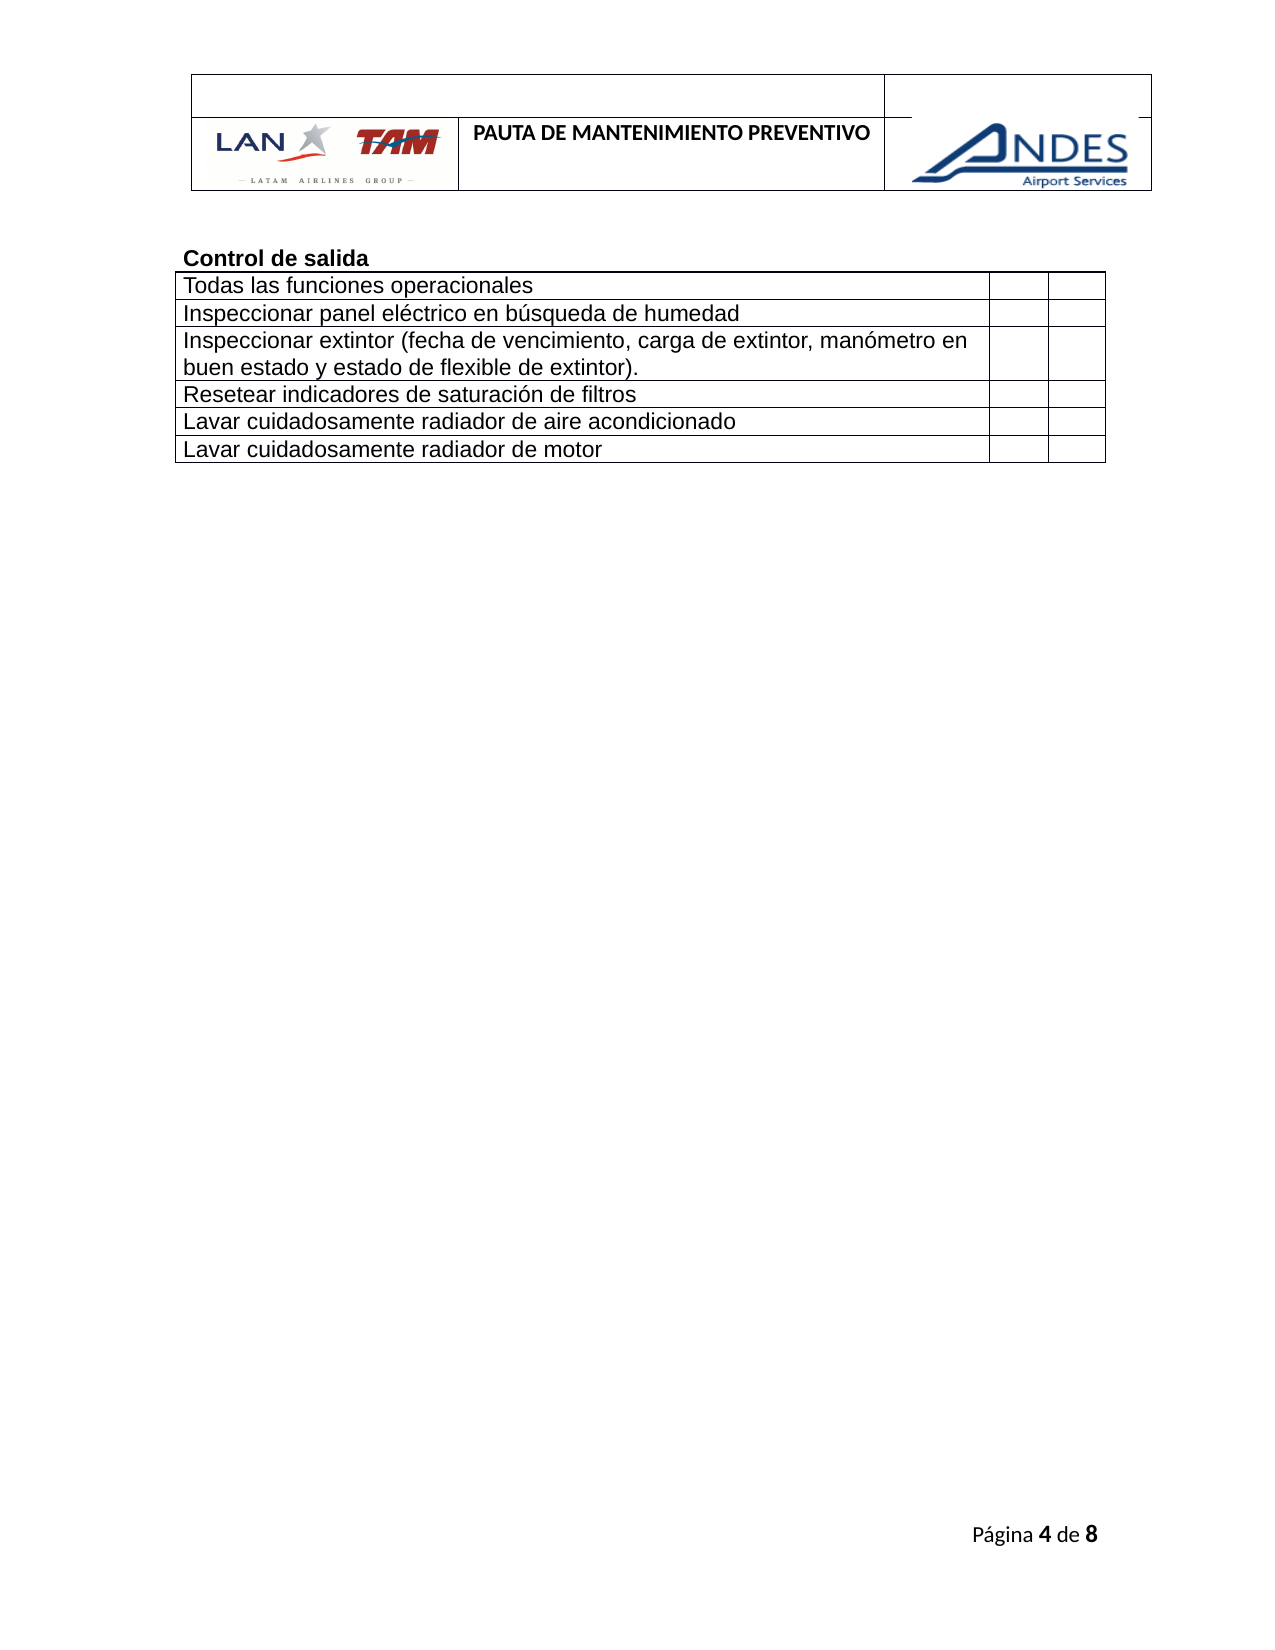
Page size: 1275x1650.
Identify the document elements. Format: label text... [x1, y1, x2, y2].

table_cell [1049, 381, 1105, 407]
table_cell [1049, 408, 1105, 435]
table_cell Control de salida [176, 219, 989, 271]
table_cell [990, 327, 1048, 380]
table_cell [989, 219, 1048, 271]
table_cell [990, 408, 1048, 435]
picture [911, 117, 1139, 190]
table_cell Lavar cuidadosamente radiador de motor [176, 436, 989, 462]
table_cell Resetear indicadores de saturación de filtros [176, 381, 989, 407]
table_cell Inspeccionar panel eléctrico en búsqueda de humedad [176, 300, 989, 326]
table_cell Todas las funciones operacionales [176, 273, 989, 299]
table_cell [1049, 300, 1105, 326]
picture [204, 191, 454, 195]
table_cell [1048, 219, 1106, 271]
table_cell [1049, 273, 1105, 299]
table_cell Inspeccionar extintor (fecha de vencimiento, carga de extintor, manómetro en buen estado y estado de flexible de extintor). [176, 327, 989, 380]
table_cell [990, 273, 1048, 299]
table_cell [1049, 436, 1105, 462]
table_cell [990, 436, 1048, 462]
table_cell [990, 381, 1048, 407]
table_cell [1049, 327, 1105, 380]
table_cell [990, 300, 1048, 326]
table_cell Lavar cuidadosamente radiador de aire acondicionado [176, 408, 989, 435]
picture [204, 118, 454, 190]
